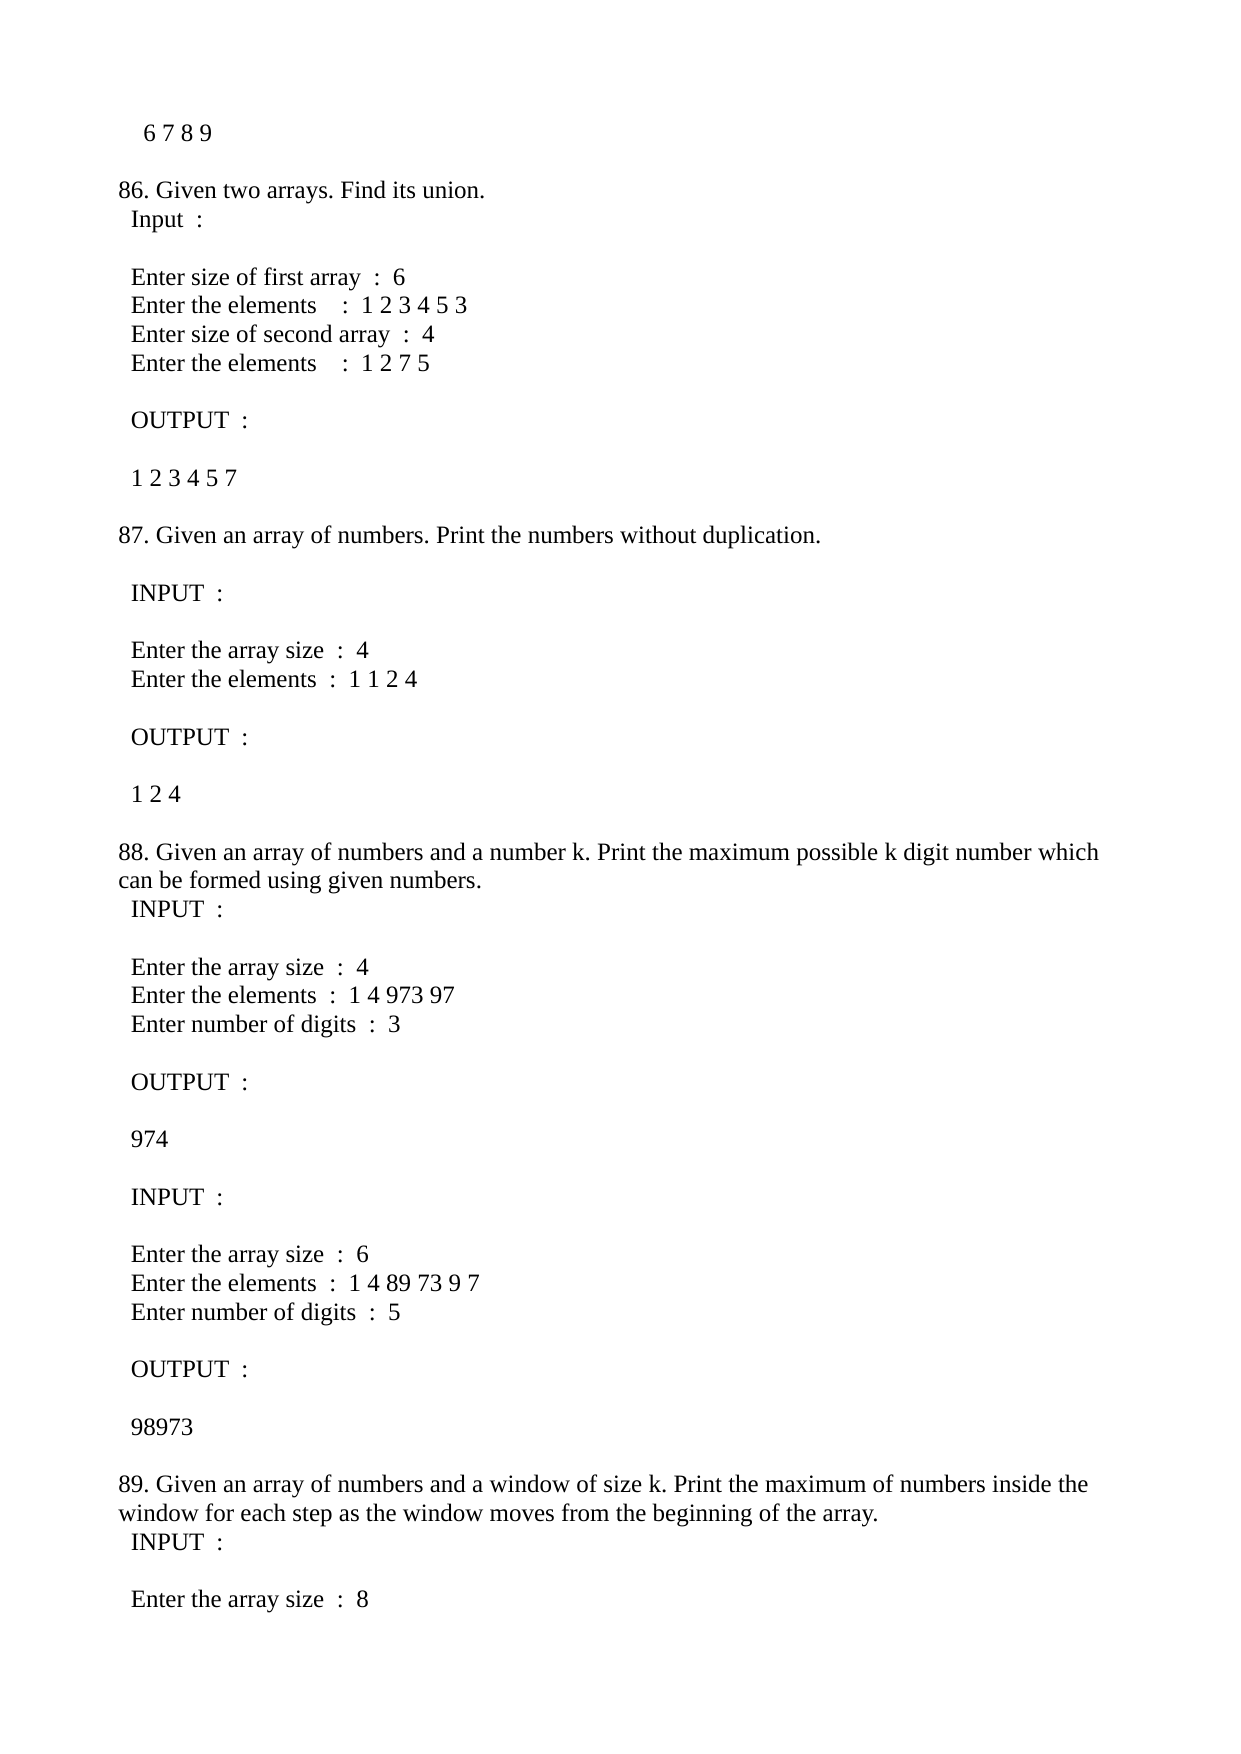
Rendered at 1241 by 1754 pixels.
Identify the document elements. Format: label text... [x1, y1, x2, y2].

text 87. Given an array of numbers. Print the numbers without duplication. [118, 521, 1122, 549]
text Enter size of first array : 6 [118, 262, 1122, 291]
text OUTPUT : [118, 1354, 1122, 1383]
text INPUT : [118, 1527, 1122, 1556]
text Enter the elements : 1 4 973 97 [118, 981, 1122, 1009]
text INPUT : [118, 578, 1122, 607]
text OUTPUT : [118, 722, 1122, 751]
text 98973 [118, 1412, 1122, 1441]
text Input : [118, 204, 1122, 233]
text Enter the elements : 1 1 2 4 [118, 664, 1122, 693]
text 89. Given an array of numbers and a window of size k. Print the maximum of numbers inside the window for each step as the window moves from the beginning of the array. [118, 1469, 1122, 1527]
text 1 2 3 4 5 7 [118, 463, 1122, 492]
text 6 7 8 9 [118, 118, 1122, 147]
text 86. Given two arrays. Find its union. [118, 176, 1122, 204]
text 974 [118, 1124, 1122, 1153]
text Enter the elements : 1 4 89 73 9 7 [118, 1268, 1122, 1297]
text Enter number of digits : 5 [118, 1297, 1122, 1326]
text Enter the array size : 6 [118, 1239, 1122, 1268]
text Enter the array size : 4 [118, 952, 1122, 981]
text Enter size of second array : 4 [118, 319, 1122, 348]
text 88. Given an array of numbers and a number k. Print the maximum possible k digit number which can be formed using given numbers. [118, 837, 1122, 894]
text 1 2 4 [118, 779, 1122, 808]
text Enter the array size : 4 [118, 636, 1122, 664]
text INPUT : [118, 1182, 1122, 1211]
text Enter number of digits : 3 [118, 1009, 1122, 1038]
text Enter the array size : 8 [118, 1584, 1122, 1613]
text OUTPUT : [118, 1067, 1122, 1096]
text OUTPUT : [118, 406, 1122, 434]
text INPUT : [118, 894, 1122, 923]
text Enter the elements : 1 2 3 4 5 3 [118, 291, 1122, 319]
text Enter the elements : 1 2 7 5 [118, 348, 1122, 377]
